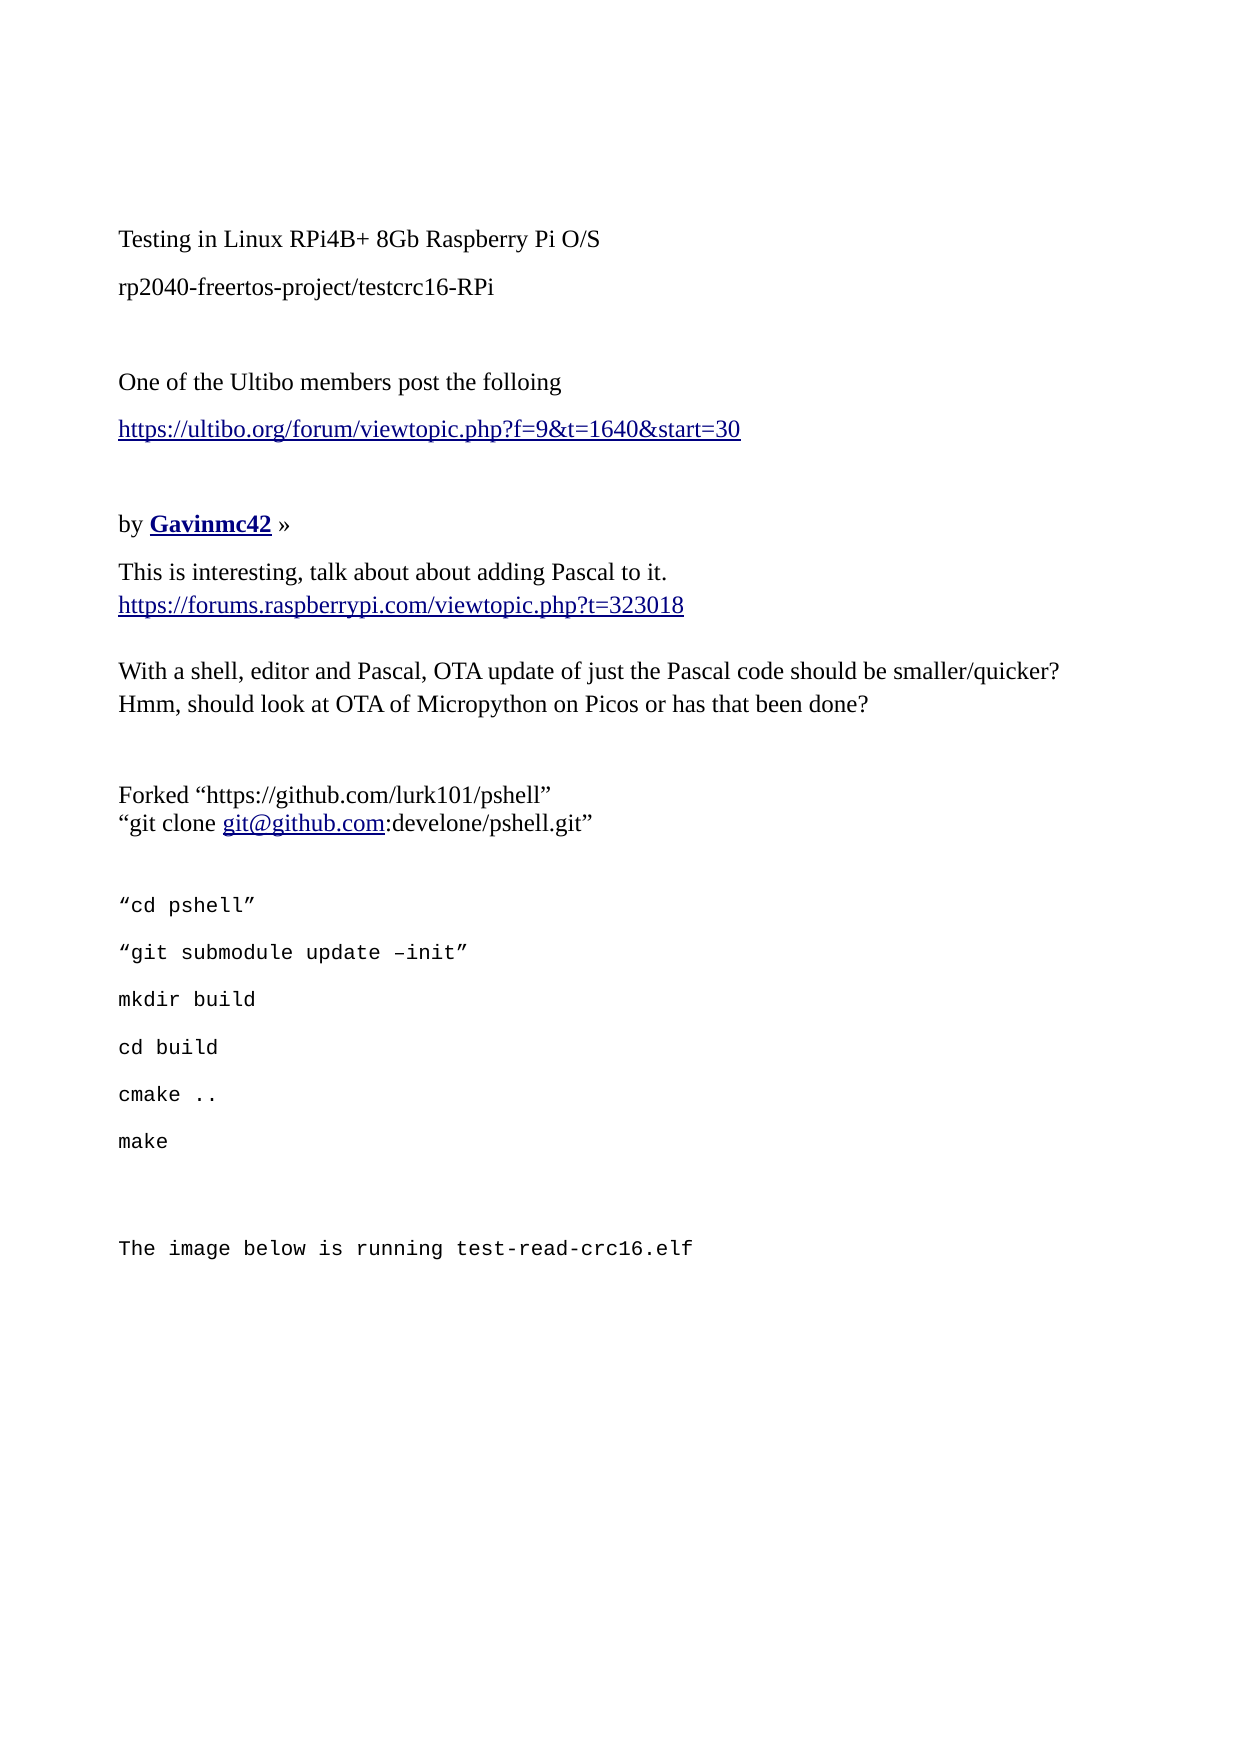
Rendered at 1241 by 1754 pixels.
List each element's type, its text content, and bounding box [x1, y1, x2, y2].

text mkdir build [118, 989, 1122, 1013]
text cmake .. [118, 1084, 1122, 1108]
text make [118, 1131, 1122, 1155]
text cd build [118, 1037, 1122, 1060]
text One of the Ultibo members post the folloing [118, 367, 1122, 396]
text https://ultibo.org/forum/viewtopic.php?f=9&t=1640&start=30 [118, 414, 1122, 443]
text The image below is running test-read-crc16.elf [118, 1237, 1122, 1261]
text rp2040-freertos-project/testcrc16-RPi [118, 272, 1122, 300]
text Testing in Linux RPi4B+ 8Gb Raspberry Pi O/S [118, 224, 1122, 253]
text This is interesting, talk about about adding Pascal to it. https://forums.raspberrypi.com/viewtopic.php?t=323018 With a shell, editor and Pascal, OTA update of just the Pascal code should be smaller/quicker? Hmm, should look at OTA of Micropython on Picos or has that been done? [118, 557, 1122, 718]
text Forked “https://github.com/lurk101/pshell” [118, 780, 1122, 808]
text “cd pshell” [118, 895, 1122, 918]
text by Gavinmc42 » [118, 509, 1122, 538]
text “git clone git@github.com:develone/pshell.git” [118, 808, 1122, 837]
text “git submodule update –init” [118, 942, 1122, 966]
